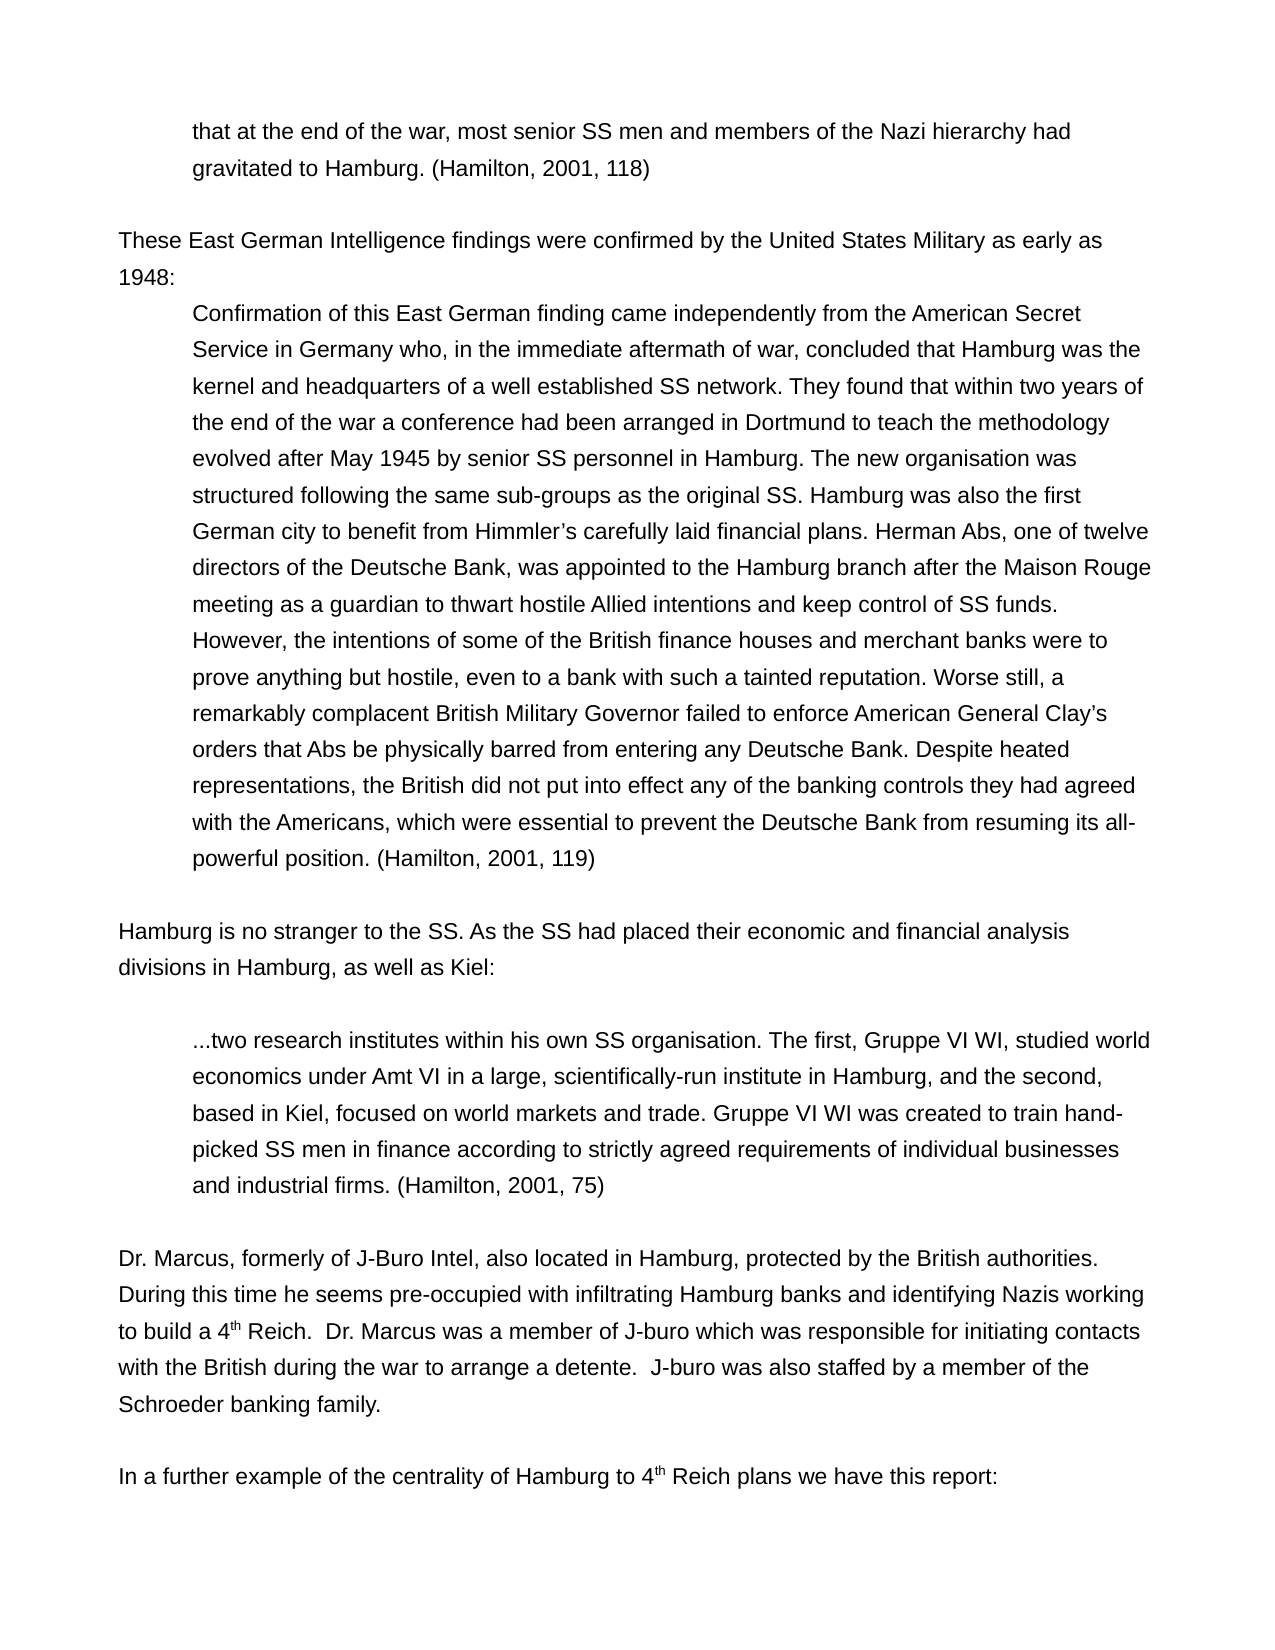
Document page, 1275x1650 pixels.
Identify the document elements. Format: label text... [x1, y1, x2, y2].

text Hamburg is no stranger to the SS. As the SS had placed their economic and financial analysis divisions in Hamburg, as well as Kiel: [118, 918, 1157, 981]
text In a further example of the centrality of Hamburg to 4th Reich plans we have this report: [118, 1463, 1157, 1489]
text Dr. Marcus, formerly of J-Buro Intel, also located in Hamburg, protected by the British authorities. During this time he seems pre-occupied with infiltrating Hamburg banks and identifying Nazis working to build a 4th Reich. Dr. Marcus was a member of J-buro which was responsible for initiating contacts with the British during the war to arrange a detente. J-buro was also staffed by a member of the Schroeder banking family. [118, 1245, 1157, 1417]
text Confirmation of this East German finding came independently from the American Secret Service in Germany who, in the immediate aftermath of war, concluded that Hamburg was the kernel and headquarters of a well established SS network. They found that within two years of the end of the war a conference had been arranged in Dortmund to teach the methodology evolved after May 1945 by senior SS personnel in Hamburg. The new organisation was structured following the same sub-groups as the original SS. Hamburg was also the first German city to benefit from Himmler’s carefully laid financial plans. Herman Abs, one of twelve directors of the Deutsche Bank, was appointed to the Hamburg branch after the Maison Rouge meeting as a guardian to thwart hostile Allied intentions and keep control of SS funds. However, the intentions of some of the British finance houses and merchant banks were to prove anything but hostile, even to a bank with such a tainted reputation. Worse still, a remarkably complacent British Military Governor failed to enforce American General Clay’s orders that Abs be physically barred from entering any Deutsche Bank. Despite heated representations, the British did not put into effect any of the banking controls they had agreed with the Americans, which were essential to prevent the Deutsche Bank from resuming its all-powerful position. (Hamilton, 2001, 119) [192, 300, 1157, 872]
text ...two research institutes within his own SS organisation. The first, Gruppe VI WI, studied world economics under Amt VI in a large, scientifically-run institute in Hamburg, and the second, based in Kiel, focused on world markets and trade. Gruppe VI WI was created to train hand-picked SS men in finance according to strictly agreed requirements of individual businesses and industrial firms. (Hamilton, 2001, 75) [192, 1027, 1157, 1199]
text These East German Intelligence findings were confirmed by the United States Military as early as 1948: [118, 227, 1157, 290]
text that at the end of the war, most senior SS men and members of the Nazi hierarchy had gravitated to Hamburg. (Hamilton, 2001, 118) [192, 118, 1157, 181]
